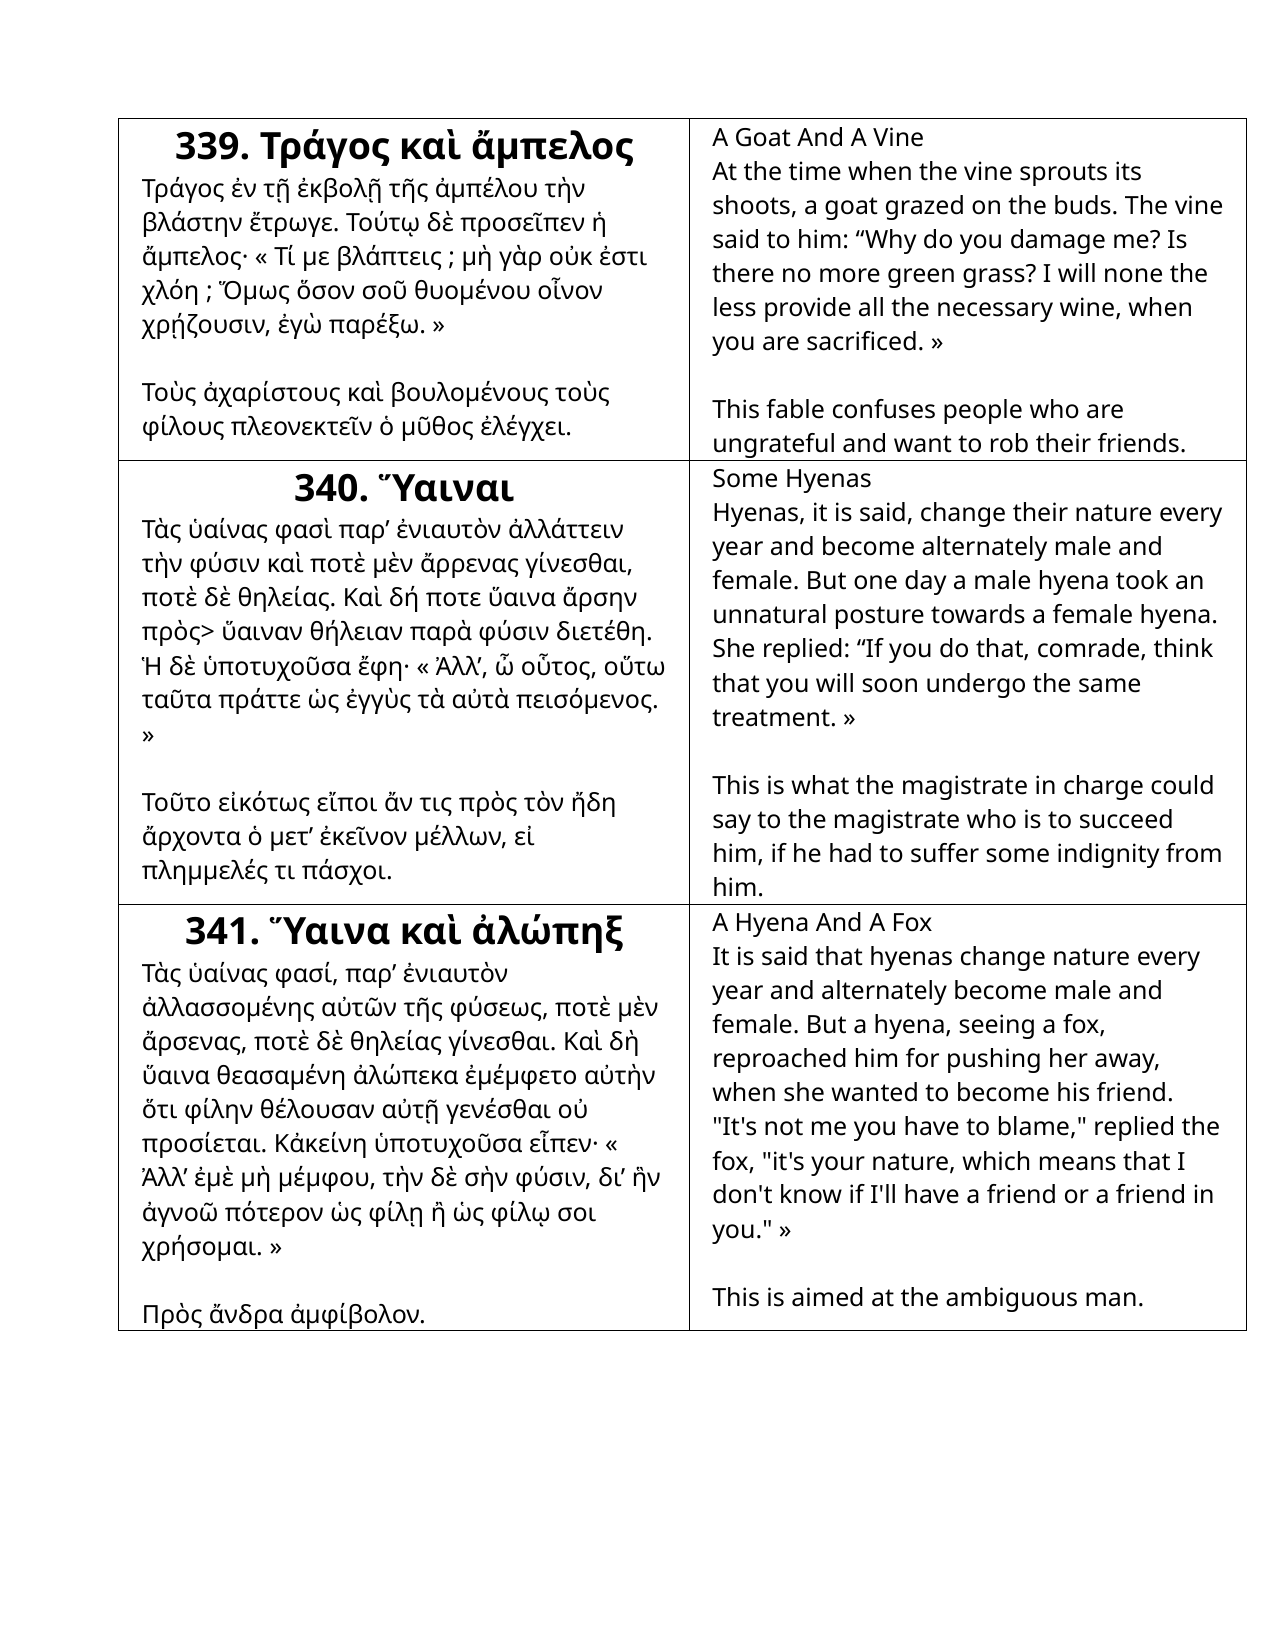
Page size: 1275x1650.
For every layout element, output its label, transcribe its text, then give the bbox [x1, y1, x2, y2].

table_cell A Goat And A Vine At the time when the vine sprouts its shoots, a goat grazed on the buds. The vine said to him: “Why do you damage me? Is there no more green grass? I will none the less provide all the necessary wine, when you are sacrificed. » This fable confuses people who are ungrateful and want to rob their friends. [690, 119, 1246, 460]
table_cell 339. Τράγος καὶ ἄμπελος Τράγος ἐν τῇ ἐκβολῇ τῆς ἀμπέλου τὴν βλάστην ἔτρωγε. Τούτῳ δὲ προσεῖπεν ἡ ἄμπελος· « Τί με βλάπτεις ; μὴ γὰρ οὐκ ἐστι χλόη ; Ὅμως ὅσον σοῦ θυομένου οἶνον χρῄζουσιν, ἐγὼ παρέξω. » Τοὺς ἀχαρίστους καὶ βουλομένους τοὺς φίλους πλεονεκτεῖν ὁ μῦθος ἐλέγχει. [119, 119, 689, 460]
table_cell 341. Ὕαινα καὶ ἀλώπηξ Τὰς ὑαίνας φασί, παρ’ ἐνιαυτὸν ἀλλασσομένης αὐτῶν τῆς φύσεως, ποτὲ μὲν ἄρσενας, ποτὲ δὲ θηλείας γίνεσθαι. Καὶ δὴ ὕαινα θεασαμένη ἀλώπεκα ἐμέμφετο αὐτὴν ὅτι φίλην θέλουσαν αὐτῇ γενέσθαι οὐ προσίεται. Κἀκείνη ὑποτυχοῦσα εἶπεν· « Ἀλλ’ ἐμὲ μὴ μέμφου, τὴν δὲ σὴν φύσιν, δι’ ἣν ἀγνοῶ πότερον ὡς φίλῃ ἢ ὡς φίλῳ σοι χρήσομαι. » Πρὸς ἄνδρα ἀμφίβολον. [119, 905, 689, 1330]
table_cell A Hyena And A Fox It is said that hyenas change nature every year and alternately become male and female. But a hyena, seeing a fox, reproached him for pushing her away, when she wanted to become his friend. "It's not me you have to blame," replied the fox, "it's your nature, which means that I don't know if I'll have a friend or a friend in you." » This is aimed at the ambiguous man. [690, 905, 1246, 1330]
table_cell Some Hyenas Hyenas, it is said, change their nature every year and become alternately male and female. But one day a male hyena took an unnatural posture towards a female hyena. She replied: “If you do that, comrade, think that you will soon undergo the same treatment. » This is what the magistrate in charge could say to the magistrate who is to succeed him, if he had to suffer some indignity from him. [690, 461, 1246, 904]
table_cell 340. Ὕαιναι Τὰς ὑαίνας φασὶ παρ’ ἐνιαυτὸν ἀλλάττειν τὴν φύσιν καὶ ποτὲ μὲν ἄρρενας γίνεσθαι, ποτὲ δὲ θηλείας. Καὶ δή ποτε ὕαινα ἄρσην πρὸς> ὕαιναν θήλειαν παρὰ φύσιν διετέθη. Ἡ δὲ ὑποτυχοῦσα ἔφη· « Ἀλλ’, ὦ οὗτος, οὕτω ταῦτα πράττε ὡς ἐγγὺς τὰ αὐτὰ πεισόμενος. » Τοῦτο εἰκότως εἴποι ἄν τις πρὸς τὸν ἤδη ἄρχοντα ὁ μετ’ ἐκεῖνον μέλλων, εἰ πλημμελές τι πάσχοι. [119, 461, 689, 904]
